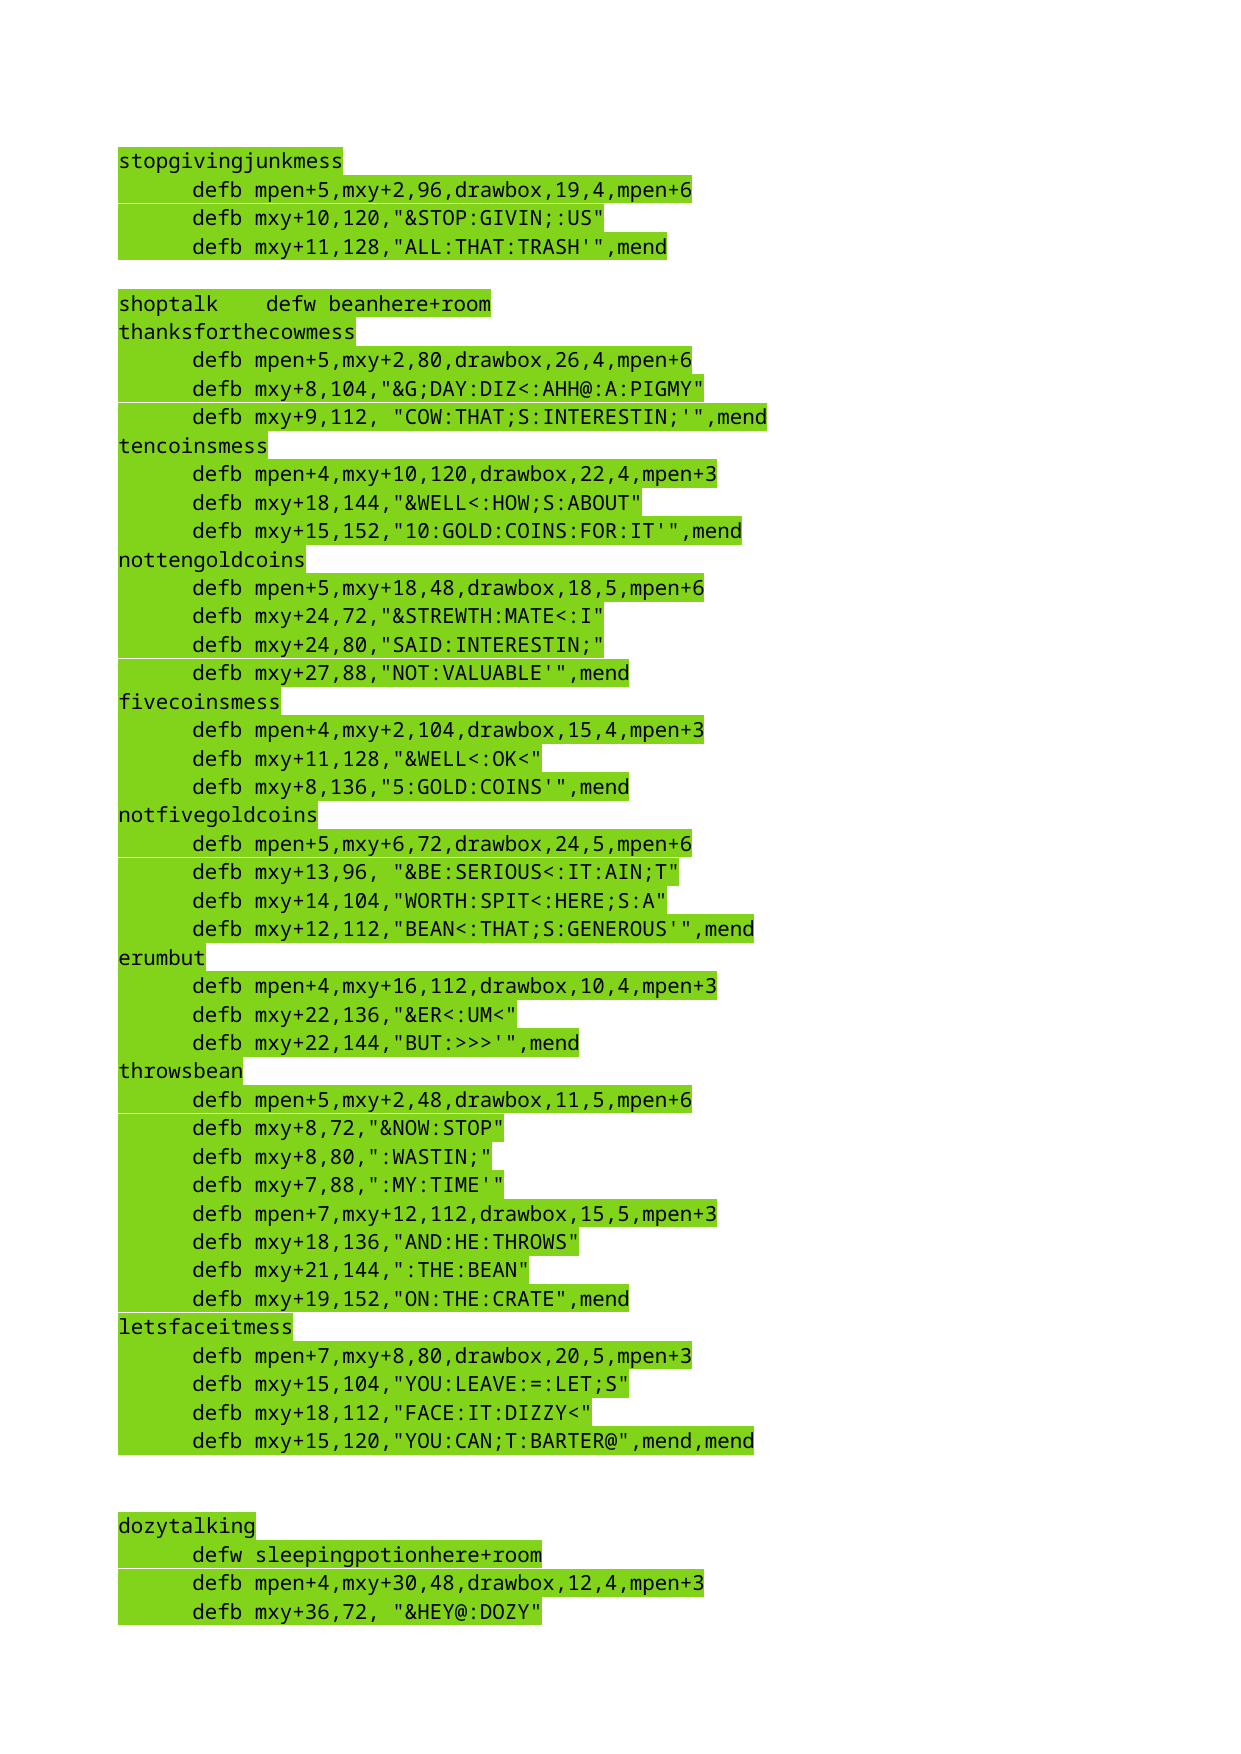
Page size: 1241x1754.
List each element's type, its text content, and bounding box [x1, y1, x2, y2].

text tencoinsmess [118, 431, 1122, 459]
text defb mxy+15,120,"YOU:CAN;T:BARTER@",mend,mend [118, 1426, 1122, 1455]
text defb mxy+22,136,"&ER<:UM<" [118, 1000, 1122, 1028]
text defb mpen+4,mxy+30,48,drawbox,12,4,mpen+3 [118, 1568, 1122, 1597]
text defb mxy+11,128,"ALL:THAT:TRASH'",mend [118, 232, 1122, 260]
text letsfaceitmess [118, 1312, 1122, 1341]
text erumbut [118, 943, 1122, 971]
text defb mxy+13,96, "&BE:SERIOUS<:IT:AIN;T" [118, 857, 1122, 886]
text defb mxy+36,72, "&HEY@:DOZY" [118, 1597, 1122, 1625]
text defb mxy+18,144,"&WELL<:HOW;S:ABOUT" [118, 488, 1122, 516]
text thanksforthecowmess [118, 317, 1122, 346]
text stopgivingjunkmess [118, 147, 1122, 175]
text notfivegoldcoins [118, 801, 1122, 829]
text fivecoinsmess [118, 687, 1122, 715]
text defb mpen+7,mxy+8,80,drawbox,20,5,mpen+3 [118, 1341, 1122, 1369]
text defb mxy+24,80,"SAID:INTERESTIN;" [118, 630, 1122, 658]
text defb mxy+8,136,"5:GOLD:COINS'",mend [118, 772, 1122, 801]
text defw sleepingpotionhere+room [118, 1540, 1122, 1568]
text defb mxy+18,136,"AND:HE:THROWS" [118, 1227, 1122, 1256]
text defb mpen+4,mxy+2,104,drawbox,15,4,mpen+3 [118, 715, 1122, 744]
text defb mxy+21,144,":THE:BEAN" [118, 1256, 1122, 1284]
text defb mxy+11,128,"&WELL<:OK<" [118, 744, 1122, 772]
text defb mpen+5,mxy+6,72,drawbox,24,5,mpen+6 [118, 829, 1122, 857]
text defb mxy+18,112,"FACE:IT:DIZZY<" [118, 1398, 1122, 1426]
text throwsbean [118, 1057, 1122, 1085]
text defb mxy+8,72,"&NOW:STOP" [118, 1113, 1122, 1142]
text defb mxy+14,104,"WORTH:SPIT<:HERE;S:A" [118, 886, 1122, 914]
text defb mpen+5,mxy+2,80,drawbox,26,4,mpen+6 [118, 346, 1122, 374]
text defb mxy+8,104,"&G;DAY:DIZ<:AHH@:A:PIGMY" [118, 374, 1122, 402]
text defb mpen+5,mxy+18,48,drawbox,18,5,mpen+6 [118, 573, 1122, 602]
text defb mxy+10,120,"&STOP:GIVIN;:US" [118, 203, 1122, 232]
text defb mxy+7,88,":MY:TIME'" [118, 1170, 1122, 1199]
text defb mpen+4,mxy+10,120,drawbox,22,4,mpen+3 [118, 459, 1122, 488]
text defb mxy+9,112, "COW:THAT;S:INTERESTIN;'",mend [118, 402, 1122, 431]
text defb mxy+19,152,"ON:THE:CRATE",mend [118, 1284, 1122, 1312]
text defb mpen+7,mxy+12,112,drawbox,15,5,mpen+3 [118, 1199, 1122, 1227]
text defb mpen+4,mxy+16,112,drawbox,10,4,mpen+3 [118, 971, 1122, 1000]
text defb mxy+15,104,"YOU:LEAVE:=:LET;S" [118, 1369, 1122, 1398]
text shoptalk defw beanhere+room [118, 289, 1122, 317]
text defb mxy+8,80,":WASTIN;" [118, 1142, 1122, 1170]
text defb mpen+5,mxy+2,96,drawbox,19,4,mpen+6 [118, 175, 1122, 203]
text dozytalking [118, 1512, 1122, 1540]
text defb mxy+12,112,"BEAN<:THAT;S:GENEROUS'",mend [118, 914, 1122, 943]
text defb mxy+27,88,"NOT:VALUABLE'",mend [118, 658, 1122, 687]
text defb mxy+15,152,"10:GOLD:COINS:FOR:IT'",mend [118, 516, 1122, 545]
text defb mxy+22,144,"BUT:>>>'",mend [118, 1028, 1122, 1057]
text nottengoldcoins [118, 545, 1122, 573]
text defb mxy+24,72,"&STREWTH:MATE<:I" [118, 602, 1122, 630]
text defb mpen+5,mxy+2,48,drawbox,11,5,mpen+6 [118, 1085, 1122, 1113]
